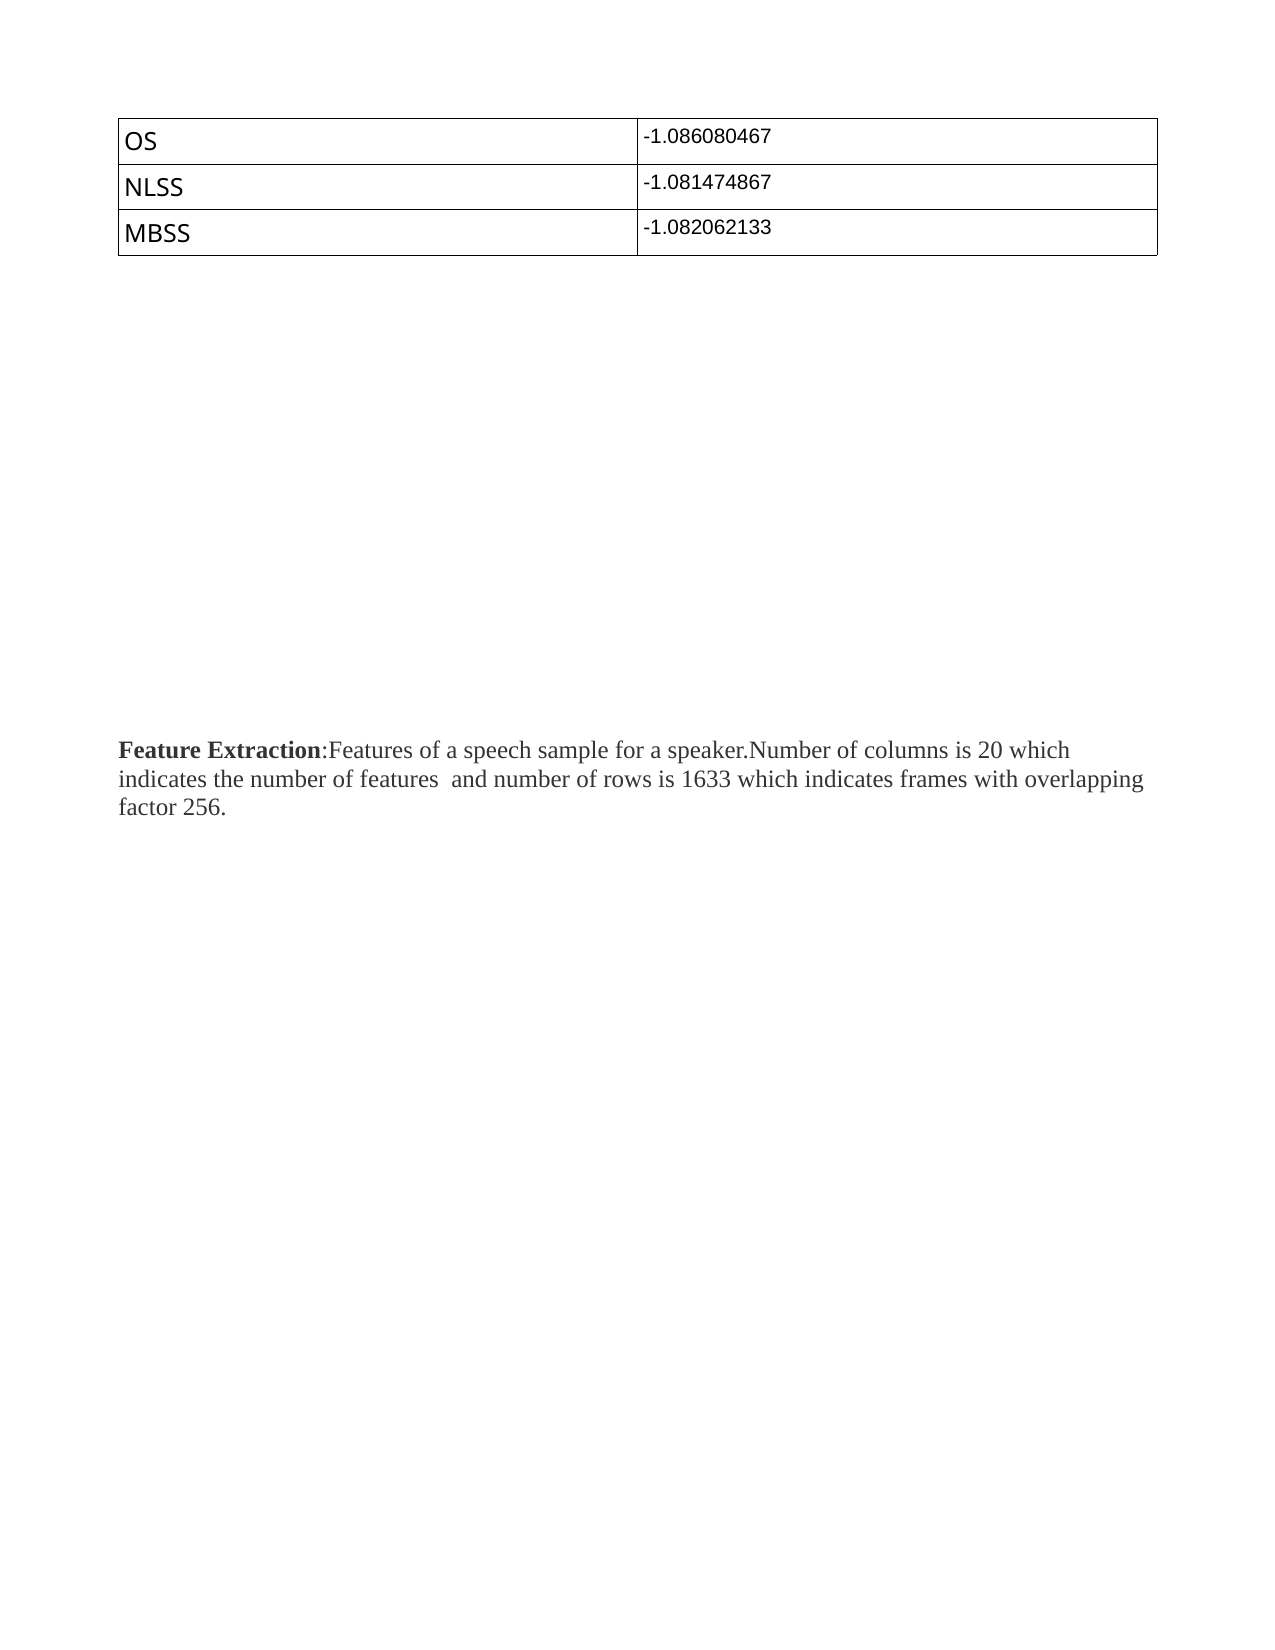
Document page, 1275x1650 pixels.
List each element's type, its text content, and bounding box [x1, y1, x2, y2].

text Feature Extraction:Features of a speech sample for a speaker.Number of columns is 20 which indicates the number of features and number of rows is 1633 which indicates frames with overlapping factor 256. [118, 735, 1157, 821]
table_cell -1.082062133 [638, 210, 1157, 255]
table_cell NLSS [119, 165, 637, 209]
table_cell MBSS [119, 210, 637, 255]
table_cell -1.081474867 [638, 165, 1157, 209]
table_cell OS [119, 119, 637, 164]
table_cell -1.086080467 [638, 119, 1157, 164]
